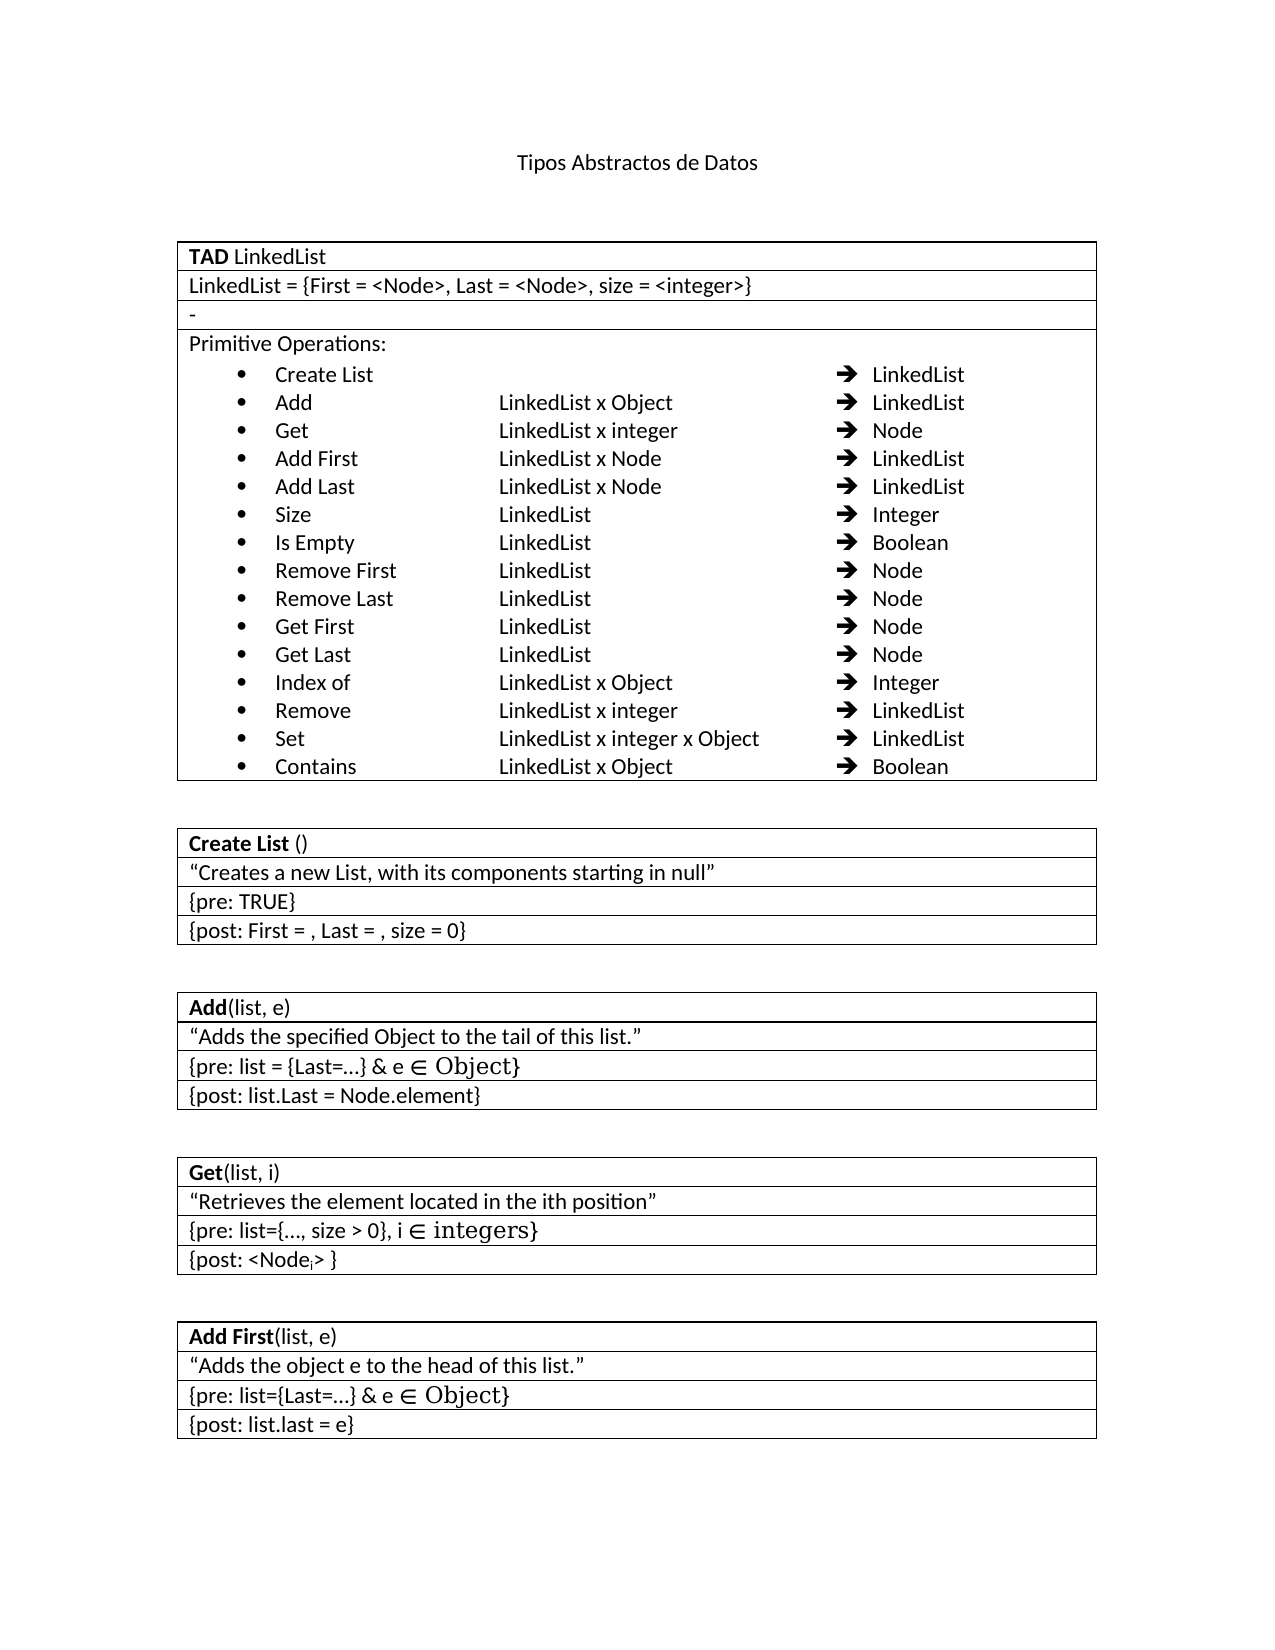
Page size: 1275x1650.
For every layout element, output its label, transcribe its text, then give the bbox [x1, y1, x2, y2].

table_cell “Adds the specified Object to the tail of this list.” [178, 1023, 1096, 1050]
table_cell Add First [189, 444, 488, 472]
table_cell LinkedList [786, 472, 1085, 500]
table_cell Add [189, 388, 488, 416]
table_cell - [178, 301, 1096, 328]
table_cell Node [786, 612, 1085, 640]
table_cell Get [189, 416, 488, 444]
table_cell LinkedList [488, 612, 786, 640]
table_cell {pre: list = {Last=…} & e ∈ Object} [178, 1051, 1096, 1080]
table_cell LinkedList x integer [488, 416, 786, 444]
table_cell LinkedList [488, 528, 786, 556]
table_cell LinkedList x Node [488, 472, 786, 500]
table_cell LinkedList [786, 444, 1085, 472]
table_cell LinkedList [786, 388, 1085, 416]
table_header Add First(list, e) [178, 1323, 1096, 1351]
table_cell LinkedList [488, 584, 786, 612]
table_cell Integer [786, 500, 1085, 528]
table_header LinkedList [786, 360, 1085, 388]
table_cell LinkedList [488, 640, 786, 668]
table_cell LinkedList x integer x Object [488, 724, 786, 752]
table_cell LinkedList x Object [488, 388, 786, 416]
table_cell LinkedList [488, 556, 786, 584]
table_cell Node [786, 556, 1085, 584]
table_header TAD LinkedList [178, 243, 1096, 270]
table_cell {post: list.last = e} [178, 1410, 1096, 1438]
table_cell Remove First [189, 556, 488, 584]
text Tipos Abstractos de Datos [177, 148, 1098, 176]
table_cell {pre: list={Last=…} & e ∈ Object} [178, 1381, 1096, 1409]
table_header Get(list, i) [178, 1158, 1096, 1186]
table_cell LinkedList x Object [488, 752, 786, 780]
table_cell Size [189, 500, 488, 528]
table_cell Node [786, 640, 1085, 668]
table_cell Get First [189, 612, 488, 640]
table_cell Set [189, 724, 488, 752]
table_cell “Adds the object e to the head of this list.” [178, 1352, 1096, 1379]
table_cell Get Last [189, 640, 488, 668]
table_header Create List () [178, 829, 1096, 857]
table_cell Boolean [786, 752, 1085, 780]
table_cell Index of [189, 668, 488, 696]
table_cell LinkedList [786, 724, 1085, 752]
table_cell LinkedList [488, 500, 786, 528]
table_cell LinkedList x integer [488, 696, 786, 724]
table_cell Remove Last [189, 584, 488, 612]
table_cell LinkedList x Node [488, 444, 786, 472]
table_cell Remove [189, 696, 488, 724]
table_cell Primitive Operations: [178, 330, 1096, 780]
table_header Add(list, e) [178, 993, 1096, 1021]
table_cell “Creates a new List, with its components starting in null” [178, 858, 1096, 886]
table_cell Is Empty [189, 528, 488, 556]
table_header [488, 360, 786, 388]
table_cell Add Last [189, 472, 488, 500]
table_cell Contains [189, 752, 488, 780]
table_cell Node [786, 416, 1085, 444]
table_cell Integer [786, 668, 1085, 696]
table_cell LinkedList = {First = <Node>, Last = <Node>, size = <integer>} [178, 271, 1096, 299]
table_cell {pre: TRUE} [178, 887, 1096, 915]
table_cell LinkedList x Object [488, 668, 786, 696]
table_cell {pre: list={…, size > 0}, i ∈ integers} [178, 1216, 1096, 1244]
table_cell {post: list.Last = Node.element} [178, 1081, 1096, 1109]
table_cell LinkedList [786, 696, 1085, 724]
table_header Create List [189, 360, 488, 388]
table_cell Node [786, 584, 1085, 612]
table_cell “Retrieves the element located in the ith position” [178, 1187, 1096, 1215]
table_cell Boolean [786, 528, 1085, 556]
table_cell {post: <Nodei> } [178, 1246, 1096, 1273]
table_cell {post: First = , Last = , size = 0} [178, 916, 1096, 944]
